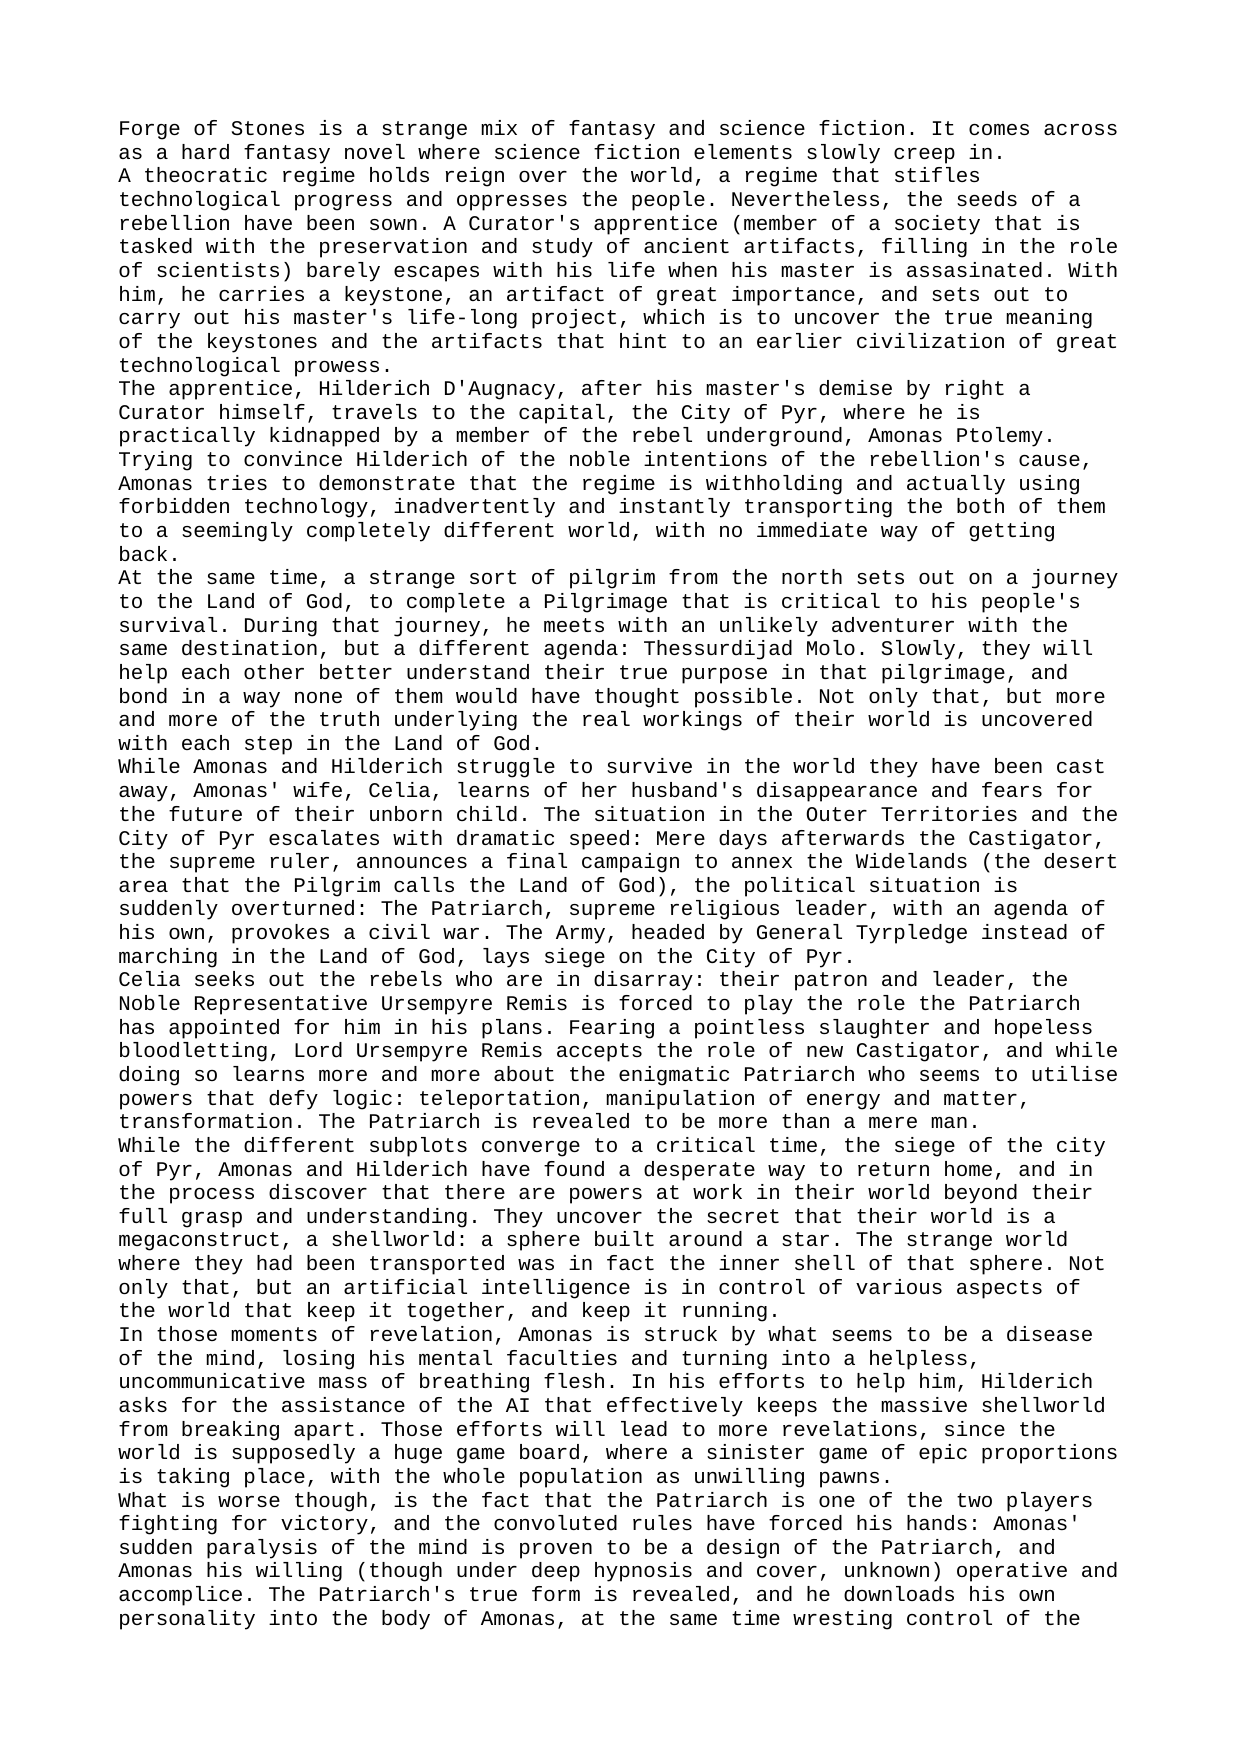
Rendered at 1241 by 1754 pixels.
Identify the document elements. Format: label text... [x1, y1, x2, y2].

text Celia seeks out the rebels who are in disarray: their patron and leader, the Noble Representative Ursempyre Remis is forced to play the role the Patriarch has appointed for him in his plans. Fearing a pointless slaughter and hopeless bloodletting, Lord Ursempyre Remis accepts the role of new Castigator, and while doing so learns more and more about the enigmatic Patriarch who seems to utilise powers that defy logic: teleportation, manipulation of energy and matter, transformation. The Patriarch is revealed to be more than a mere man. [118, 969, 1122, 1135]
text While the different subplots converge to a critical time, the siege of the city of Pyr, Amonas and Hilderich have found a desperate way to return home, and in the process discover that there are powers at work in their world beyond their full grasp and understanding. They uncover the secret that their world is a megaconstruct, a shellworld: a sphere built around a star. The strange world where they had been transported was in fact the inner shell of that sphere. Not only that, but an artificial intelligence is in control of various aspects of the world that keep it together, and keep it running. [118, 1135, 1122, 1324]
text Forge of Stones is a strange mix of fantasy and science fiction. It comes across as a hard fantasy novel where science fiction elements slowly creep in. [118, 118, 1122, 165]
text At the same time, a strange sort of pilgrim from the north sets out on a journey to the Land of God, to complete a Pilgrimage that is critical to his people's survival. During that journey, he meets with an unlikely adventurer with the same destination, but a different agenda: Thessurdijad Molo. Slowly, they will help each other better understand their true purpose in that pilgrimage, and bond in a way none of them would have thought possible. Not only that, but more and more of the truth underlying the real workings of their world is uncovered with each step in the Land of God. [118, 567, 1122, 757]
text A theocratic regime holds reign over the world, a regime that stifles technological progress and oppresses the people. Nevertheless, the seeds of a rebellion have been sown. A Curator's apprentice (member of a society that is tasked with the preservation and study of ancient artifacts, filling in the role of scientists) barely escapes with his life when his master is assasinated. With him, he carries a keystone, an artifact of great importance, and sets out to carry out his master's life-long project, which is to uncover the true meaning of the keystones and the artifacts that hint to an earlier civilization of great technological prowess. [118, 165, 1122, 378]
text While Amonas and Hilderich struggle to survive in the world they have been cast away, Amonas' wife, Celia, learns of her husband's disappearance and fears for the future of their unborn child. The situation in the Outer Territories and the City of Pyr escalates with dramatic speed: Mere days afterwards the Castigator, the supreme ruler, announces a final campaign to annex the Widelands (the desert area that the Pilgrim calls the Land of God), the political situation is suddenly overturned: The Patriarch, supreme religious leader, with an agenda of his own, provokes a civil war. The Army, headed by General Tyrpledge instead of marching in the Land of God, lays siege on the City of Pyr. [118, 757, 1122, 969]
text In those moments of revelation, Amonas is struck by what seems to be a disease of the mind, losing his mental faculties and turning into a helpless, uncommunicative mass of breathing flesh. In his efforts to help him, Hilderich asks for the assistance of the AI that effectively keeps the massive shellworld from breaking apart. Those efforts will lead to more revelations, since the world is supposedly a huge game board, where a sinister game of epic proportions is taking place, with the whole population as unwilling pawns. [118, 1324, 1122, 1489]
text What is worse though, is the fact that the Patriarch is one of the two players fighting for victory, and the convoluted rules have forced his hands: Amonas' sudden paralysis of the mind is proven to be a design of the Patriarch, and Amonas his willing (though under deep hypnosis and cover, unknown) operative and accomplice. The Patriarch's true form is revealed, and he downloads his own personality into the body of Amonas, at the same time wresting control of the [118, 1489, 1122, 1631]
text The apprentice, Hilderich D'Augnacy, after his master's demise by right a Curator himself, travels to the capital, the City of Pyr, where he is practically kidnapped by a member of the rebel underground, Amonas Ptolemy. Trying to convince Hilderich of the noble intentions of the rebellion's cause, Amonas tries to demonstrate that the regime is withholding and actually using forbidden technology, inadvertently and instantly transporting the both of them to a seemingly completely different world, with no immediate way of getting back. [118, 378, 1122, 567]
